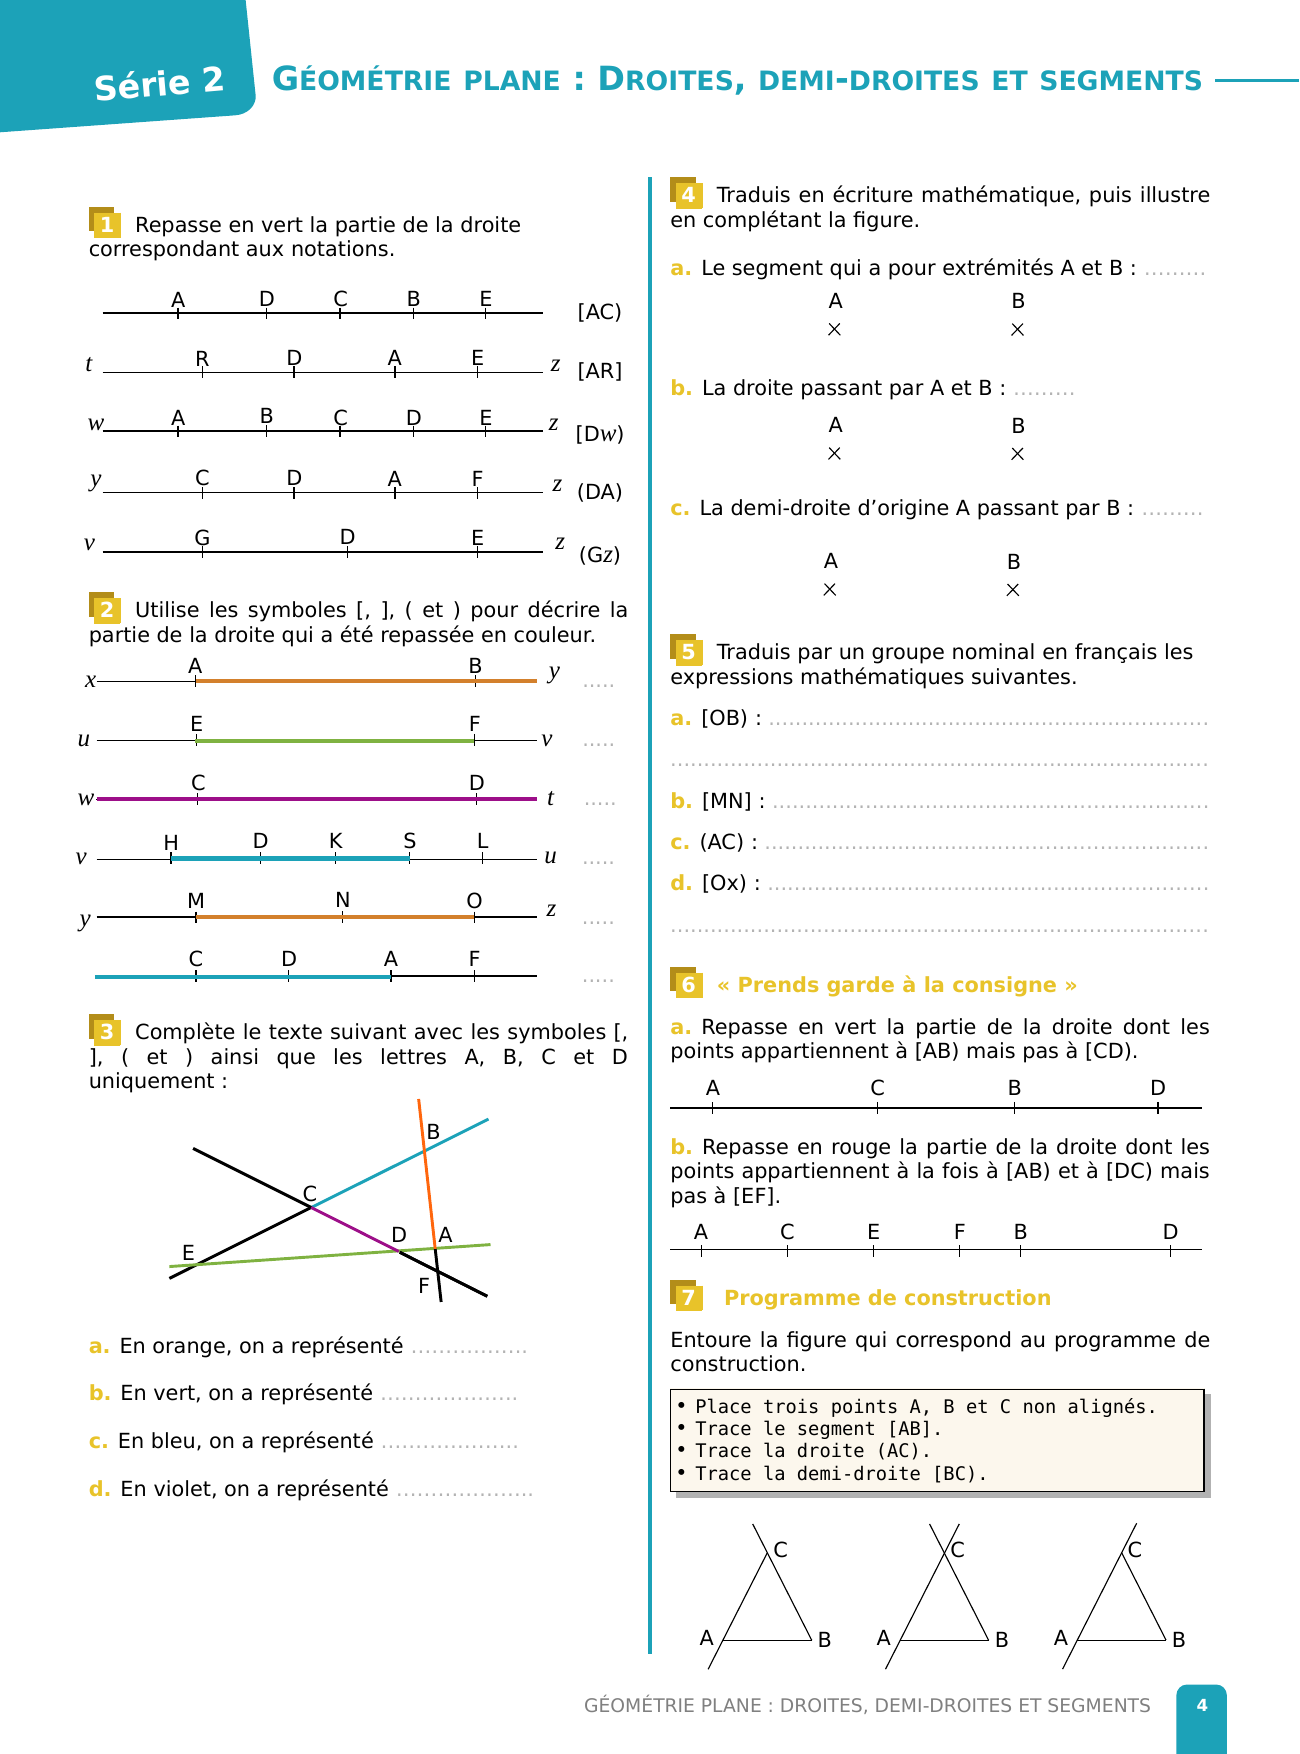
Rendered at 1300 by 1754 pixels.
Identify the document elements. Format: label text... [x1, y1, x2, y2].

list En violet, on a représenté ……………….. [88, 1477, 629, 1501]
subtitle Programme de construction [670, 1279, 1211, 1310]
list En orange, on a représenté …………….. [88, 1334, 629, 1358]
list Repasse en vert la partie de la droite dont les points appartiennent à [AB) mais pas à [CD). [670, 1015, 1211, 1064]
list En vert, on a représenté ……………….. [88, 1381, 629, 1406]
list En bleu, on a représenté ……………….. [88, 1429, 629, 1453]
list Repasse en rouge la partie de la droite dont les points appartiennent à la fois à [AB) et à [DC) mais pas à [EF]. [670, 1135, 1211, 1208]
subtitle Complète le texte suivant avec les symboles [, ], ( et ) ainsi que les lettres A, B, C et D uniquement : [88, 1014, 629, 1093]
list [MN] : [670, 772, 1211, 813]
list La demi-droite d’origine A passant par B : ……… [670, 496, 1211, 520]
list La droite passant par A et B : ……… [670, 376, 1211, 400]
list Le segment qui a pour extrémités A et B : ……… [670, 256, 1211, 280]
list « Prends garde à la consigne » [696, 967, 1211, 997]
list Trace la droite (AC). [671, 1433, 1203, 1455]
list Place trois points A, B et C non alignés. [671, 1390, 1203, 1411]
list Trace le segment [AB]. [671, 1411, 1203, 1433]
list [OB) : [670, 689, 1211, 730]
text Entoure la figure qui correspond au programme de construction. [670, 1328, 1211, 1377]
list [Ox) : [670, 854, 1211, 896]
list (AC) : [670, 813, 1211, 854]
list Traduis par un groupe nominal en français les expressions mathématiques suivantes. [670, 634, 1211, 689]
subtitle Utilise les symboles [, ], ( et ) pour décrire la partie de la droite qui a été repassée en couleur. [88, 592, 629, 647]
subtitle Repasse en vert la partie de la droite correspondant aux notations. [88, 207, 629, 262]
subtitle Traduis en écriture mathématique, puis illustre en complétant la figure. [670, 177, 1211, 232]
list Trace la demi-droite [BC). [671, 1455, 1203, 1491]
